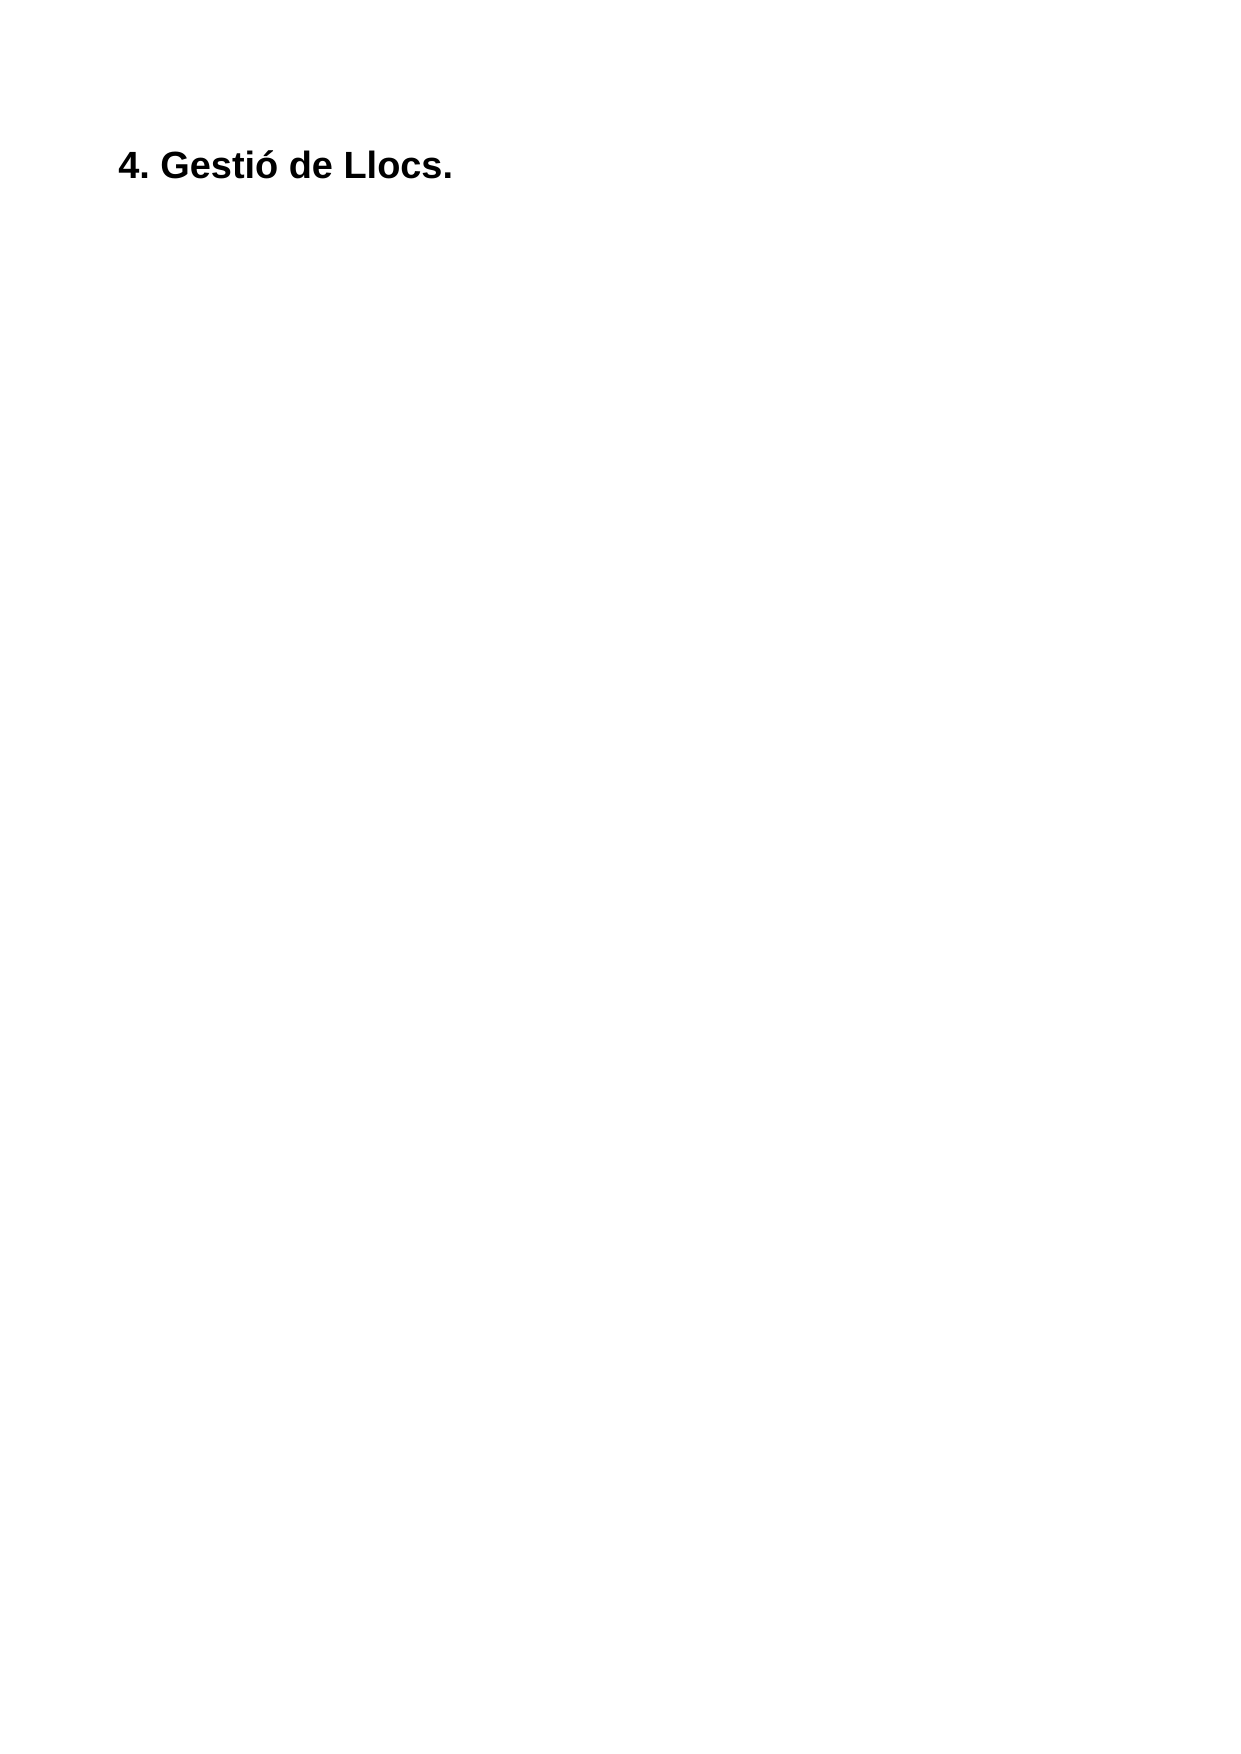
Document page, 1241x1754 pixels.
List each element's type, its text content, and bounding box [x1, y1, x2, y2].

subtitle 4. Gestió de Llocs. [118, 143, 1122, 187]
